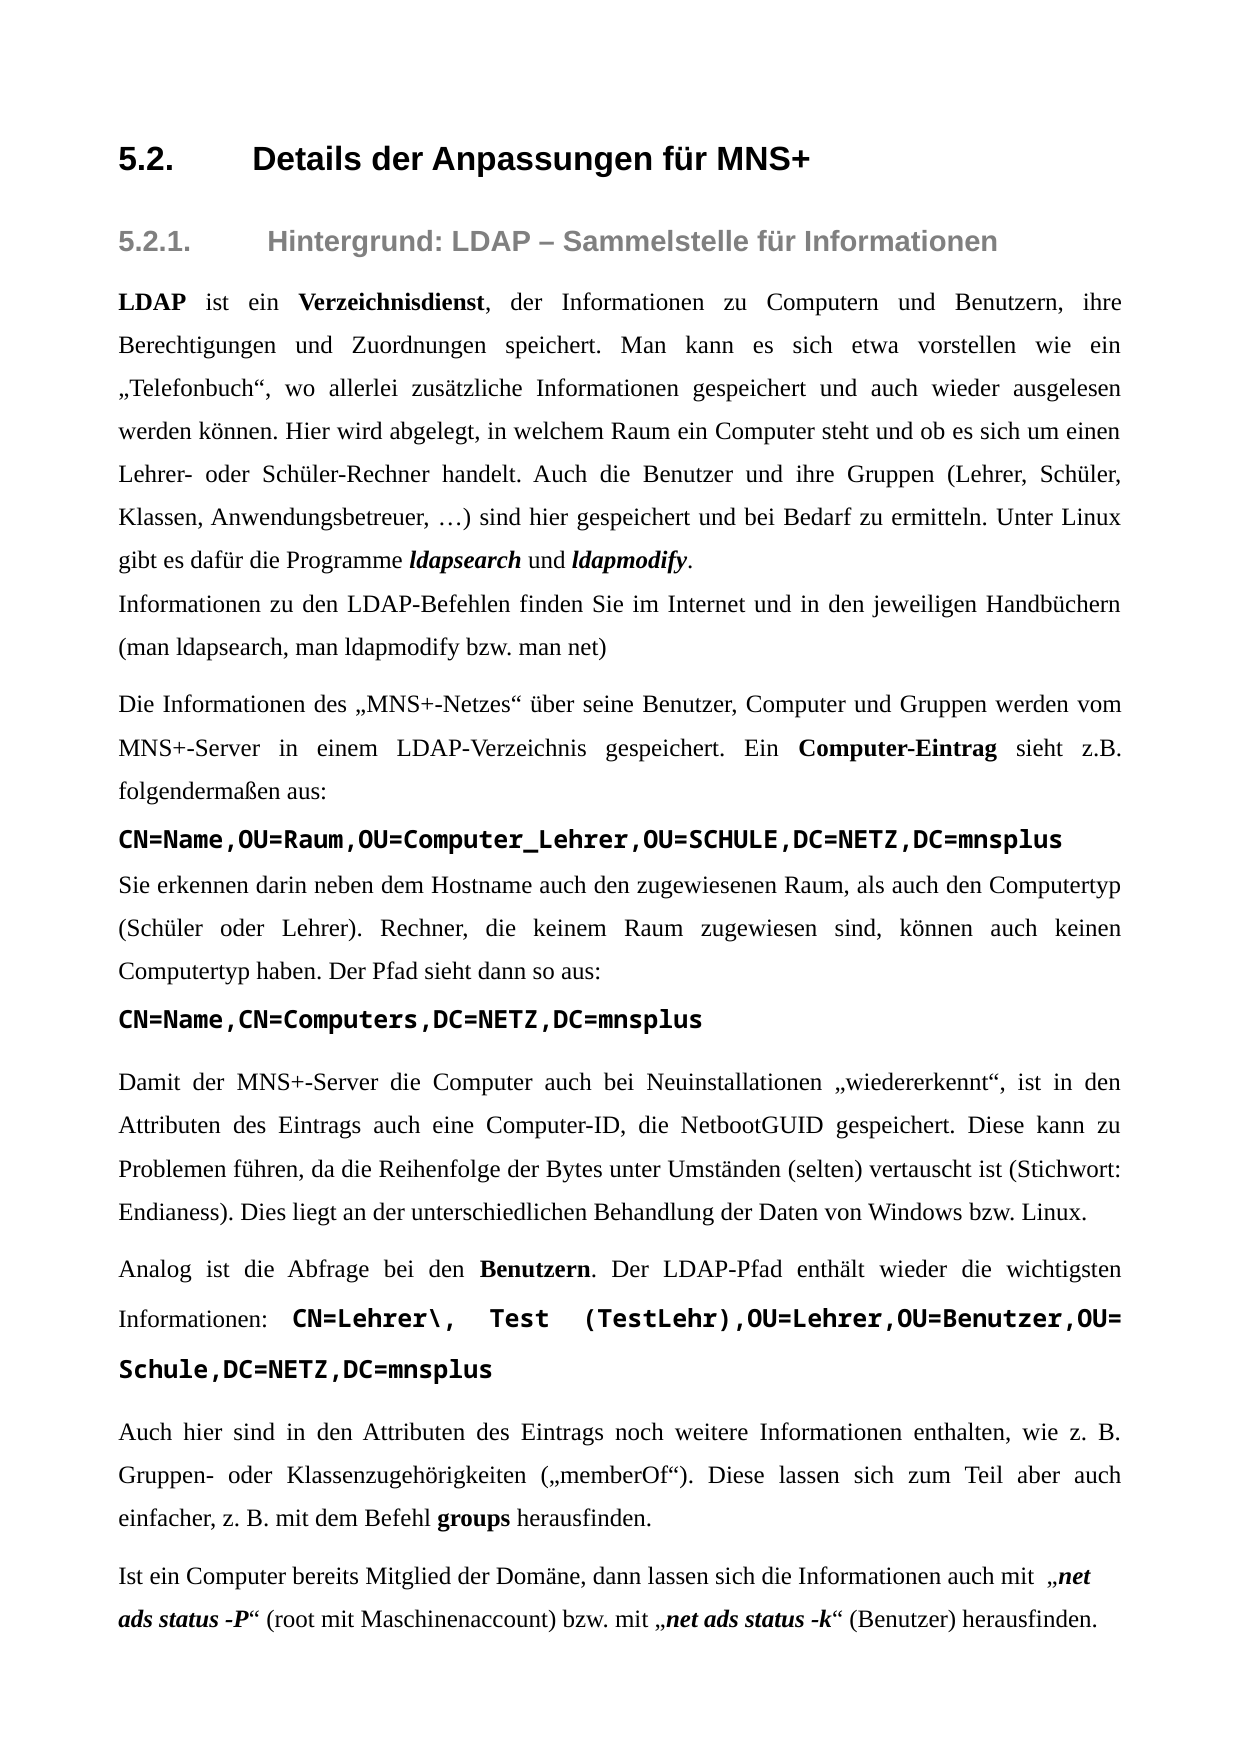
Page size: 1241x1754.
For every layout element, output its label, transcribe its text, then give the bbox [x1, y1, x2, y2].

text Damit der MNS+-Server die Computer auch bei Neuinstallationen „wiedererkennt“, ist in den Attributen des Eintrags auch eine Computer-ID, die NetbootGUID gespeichert. Diese kann zu Problemen führen, da die Reihenfolge der Bytes unter Umständen (selten) vertauscht ist (Stichwort: Endianess). Dies liegt an der unterschiedlichen Behandlung der Daten von Windows bzw. Linux. [118, 1067, 1122, 1226]
text Auch hier sind in den Attributen des Eintrags noch weitere Informationen enthalten, wie z. B. Gruppen- oder Klassenzugehörigkeiten („memberOf“). Diese lassen sich zum Teil aber auch einfacher, z. B. mit dem Befehl groups herausfinden. [118, 1417, 1122, 1532]
text LDAP ist ein Verzeichnisdienst, der Informationen zu Computern und Benutzern, ihre Berechtigungen und Zuordnungen speichert. Man kann es sich etwa vorstellen wie ein „Telefonbuch“, wo allerlei zusätzliche Informationen gespeichert und auch wieder ausgelesen werden können. Hier wird abgelegt, in welchem Raum ein Computer steht und ob es sich um einen Lehrer- oder Schüler-Rechner handelt. Auch die Benutzer und ihre Gruppen (Lehrer, Schüler, Klassen, Anwendungsbetreuer, …) sind hier gespeichert und bei Bedarf zu ermitteln. Unter Linux gibt es dafür die Programme ldapsearch und ldapmodify. Informationen zu den LDAP-Befehlen finden Sie im Internet und in den jeweiligen Handbüchern (man ldapsearch, man ldapmodify bzw. man net) [118, 287, 1122, 661]
text Die Informationen des „MNS+-Netzes“ über seine Benutzer, Computer und Gruppen werden vom MNS+-Server in einem LDAP-Verzeichnis gespeichert. Ein Computer-Eintrag sieht z.B. folgendermaßen aus: CN=Name,OU=Raum,OU=Computer_Lehrer,OU=SCHULE,DC=NETZ,DC=mnsplus Sie erkennen darin neben dem Hostname auch den zugewiesenen Raum, als auch den Computertyp (Schüler oder Lehrer). Rechner, die keinem Raum zugewiesen sind, können auch keinen Computertyp haben. Der Pfad sieht dann so aus: CN=Name,CN=Computers,DC=NETZ,DC=mnsplus [118, 689, 1122, 1036]
text Analog ist die Abfrage bei den Benutzern. Der LDAP-Pfad enthält wieder die wichtigsten Informationen: CN=Lehrer\, Test (TestLehr),OU=Lehrer,OU=Benutzer,OU= Schule,DC=NETZ,DC=mnsplus [118, 1254, 1122, 1385]
subtitle Hintergrund: LDAP – Sammelstelle für Informationen [118, 224, 1122, 257]
subtitle Details der Anpassungen für MNS+ [118, 139, 1122, 178]
text Ist ein Computer bereits Mitglied der Domäne, dann lassen sich die Informationen auch mit „net ads status -P“ (root mit Maschinenaccount) bzw. mit „net ads status -k“ (Benutzer) herausfinden. [118, 1561, 1122, 1633]
